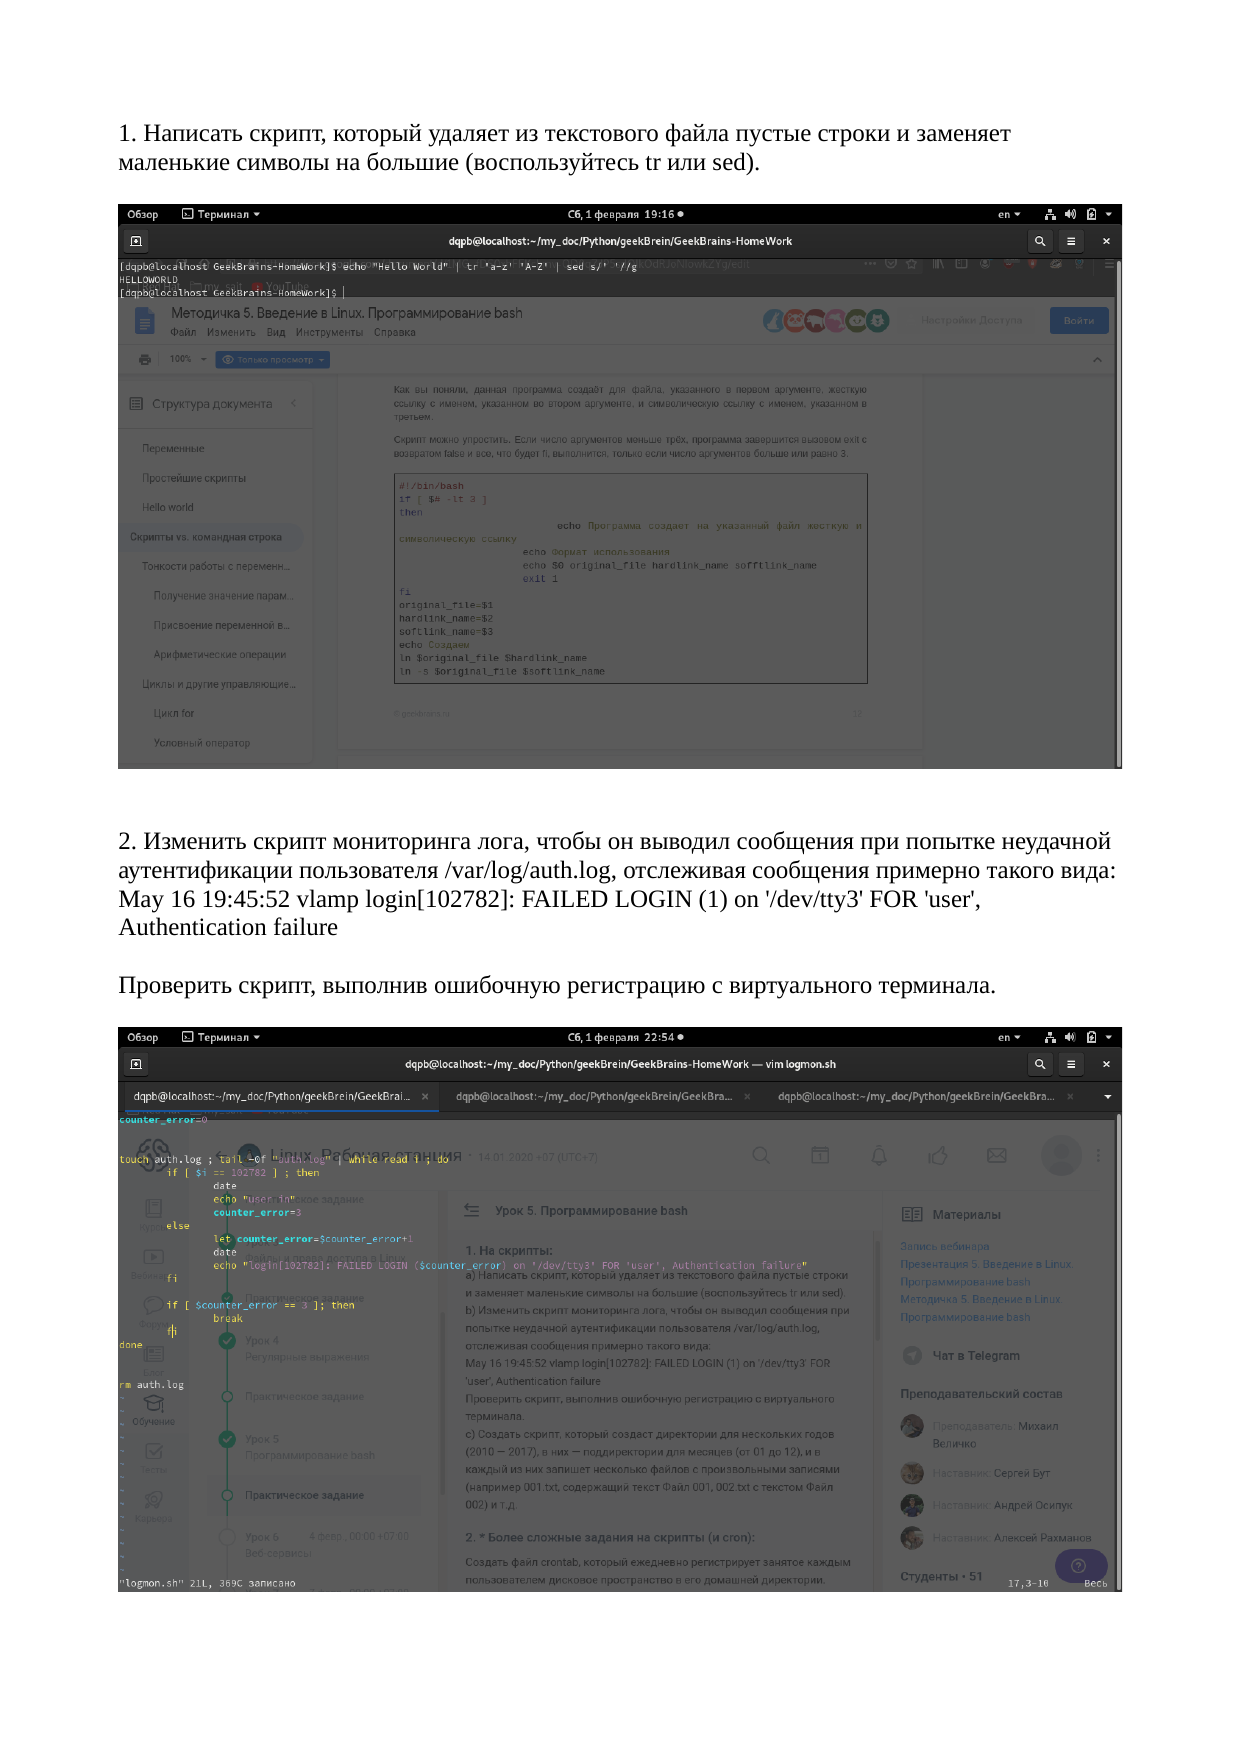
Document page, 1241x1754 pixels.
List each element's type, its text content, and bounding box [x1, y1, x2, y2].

picture [118, 1027, 1123, 1592]
text 2. Изменить скрипт мониторинга лога, чтобы он выводил сообщения при попытке неудачной аутентификации пользователя /var/log/auth.log, отслеживая сообщения примерно такого вида: May 16 19:45:52 vlamp login[102782]: FAILED LOGIN (1) on '/dev/tty3' FOR 'user', Authentication failure [118, 826, 1122, 941]
text Проверить скрипт, выполнив ошибочную регистрацию с виртуального терминала. [118, 941, 1122, 999]
picture [118, 204, 1123, 769]
text 1. Написать скрипт, который удаляет из текстового файла пустые строки и заменяет маленькие символы на большие (воспользуйтесь tr или sed). [118, 118, 1122, 176]
